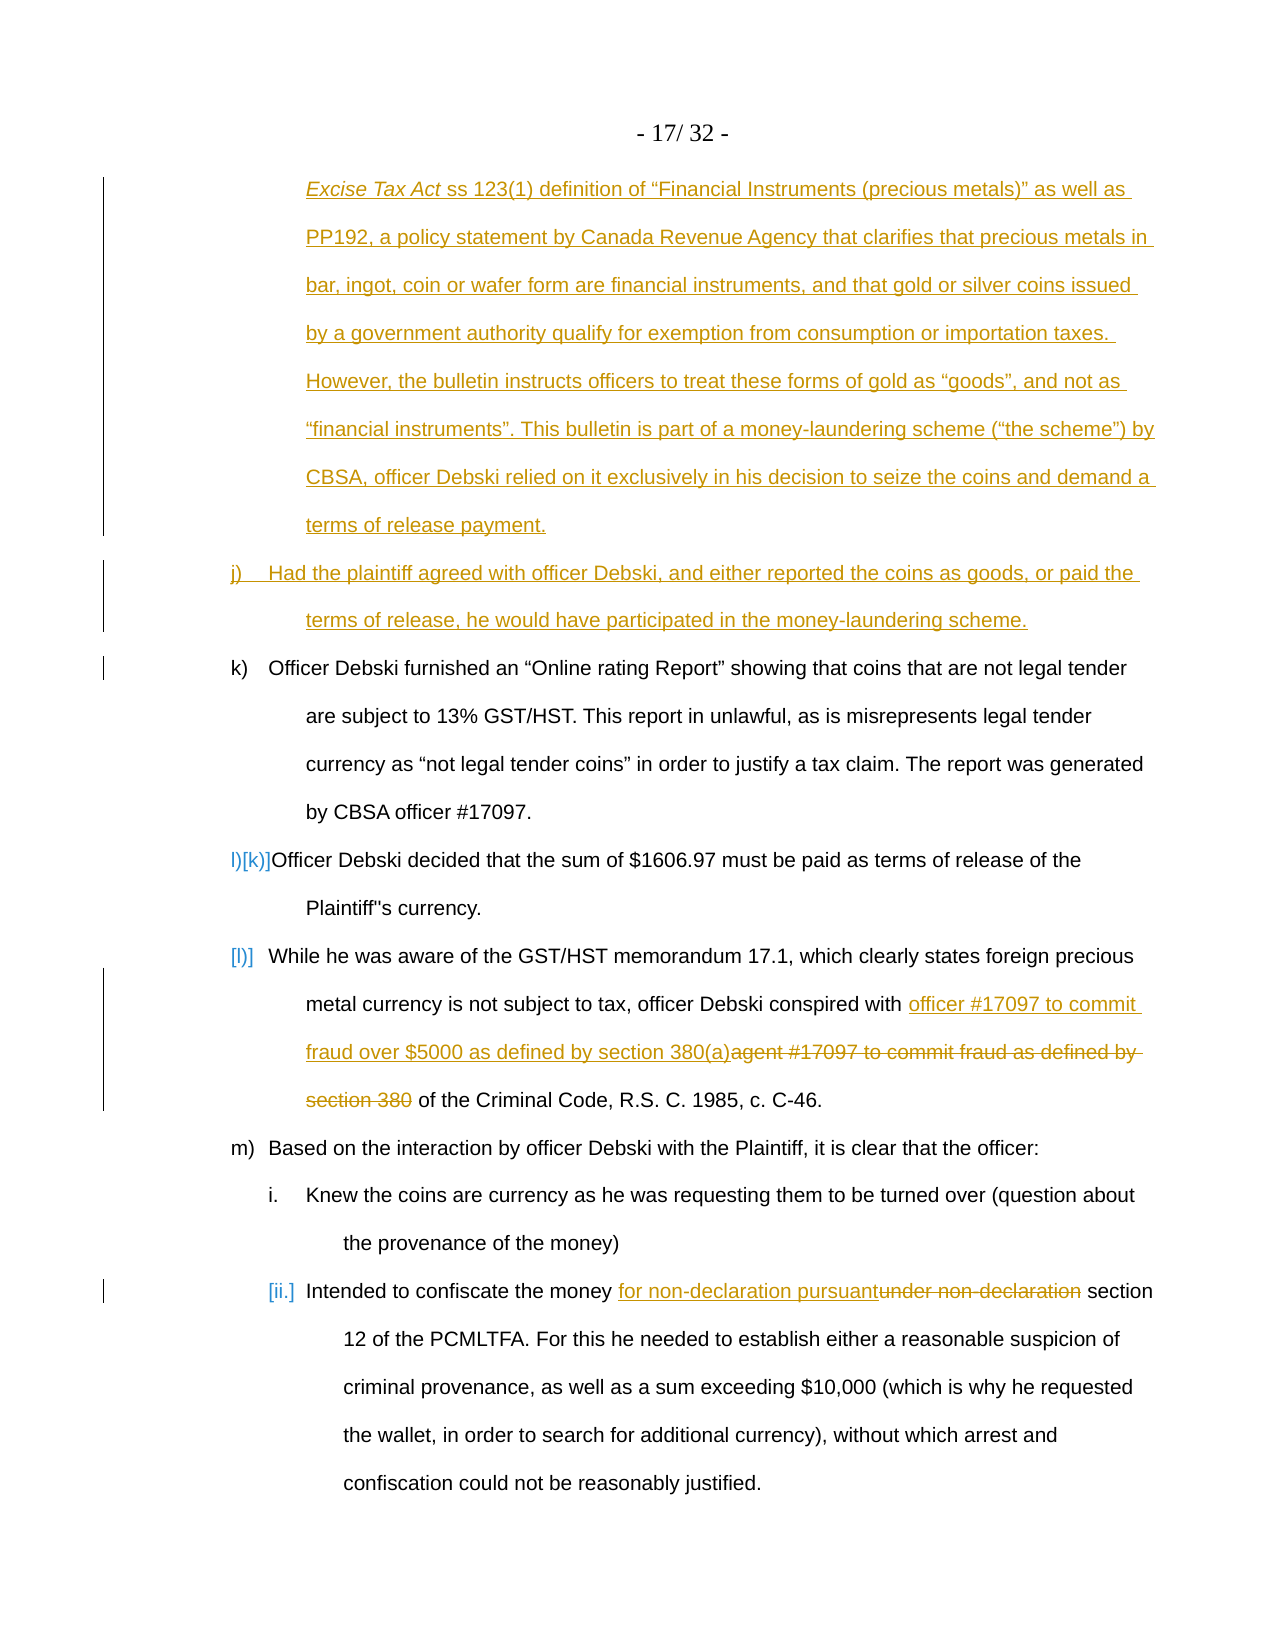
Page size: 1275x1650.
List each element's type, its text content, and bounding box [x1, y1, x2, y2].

subtitle Intended to confiscate the money for non-declaration pursuant section 12 of the PCMLTFA. For this he needed to establish either a reasonable suspicion of criminal provenance, as well as a sum exceeding $10,000 (which is why he requested the wallet, in order to search for additional currency), without which arrest and confiscation could not be reasonably justified. [268, 1279, 1157, 1495]
subtitle Had the plaintiff agreed with officer Debski, and either reported the coins as goods, or paid the terms of release, he would have participated in the money-laundering scheme. [231, 560, 1157, 632]
subtitle Officer Debski decided that the sum of $1606.97 must be paid as terms of release of the Plaintiff''s currency. [231, 848, 1157, 920]
subtitle Excise Tax Act ss 123(1) definition of “Financial Instruments (precious metals)” as well as PP192, a policy statement by Canada Revenue Agency that clarifies that precious metals in bar, ingot, coin or wafer form are financial instruments, and that gold or silver coins issued by a government authority qualify for exemption from consumption or importation taxes. However, the bulletin instructs officers to treat these forms of gold as “goods”, and not as “financial instruments”. This bulletin is part of a money-laundering scheme (“the scheme”) by CBSA, officer Debski relied on it exclusively in his decision to seize the coins and demand a terms of release payment. [231, 177, 1157, 536]
subtitle While he was aware of the GST/HST memorandum 17.1, which clearly states foreign precious metal currency is not subject to tax, officer Debski conspired with officer #17097 to commit fraud over $5000 as defined by section 380(a) of the Criminal Code, R.S. C. 1985, c. C-46. [231, 944, 1157, 1111]
subtitle Based on the interaction by officer Debski with the Plaintiff, it is clear that the officer: [231, 1135, 1157, 1159]
subtitle Officer Debski furnished an “Online rating Report” showing that coins that are not legal tender are subject to 13% GST/HST. This report in unlawful, as is misrepresents legal tender currency as “not legal tender coins” in order to justify a tax claim. The report was generated by CBSA officer #17097. [231, 656, 1157, 824]
subtitle Knew the coins are currency as he was requesting them to be turned over (question about the provenance of the money) [268, 1183, 1157, 1255]
